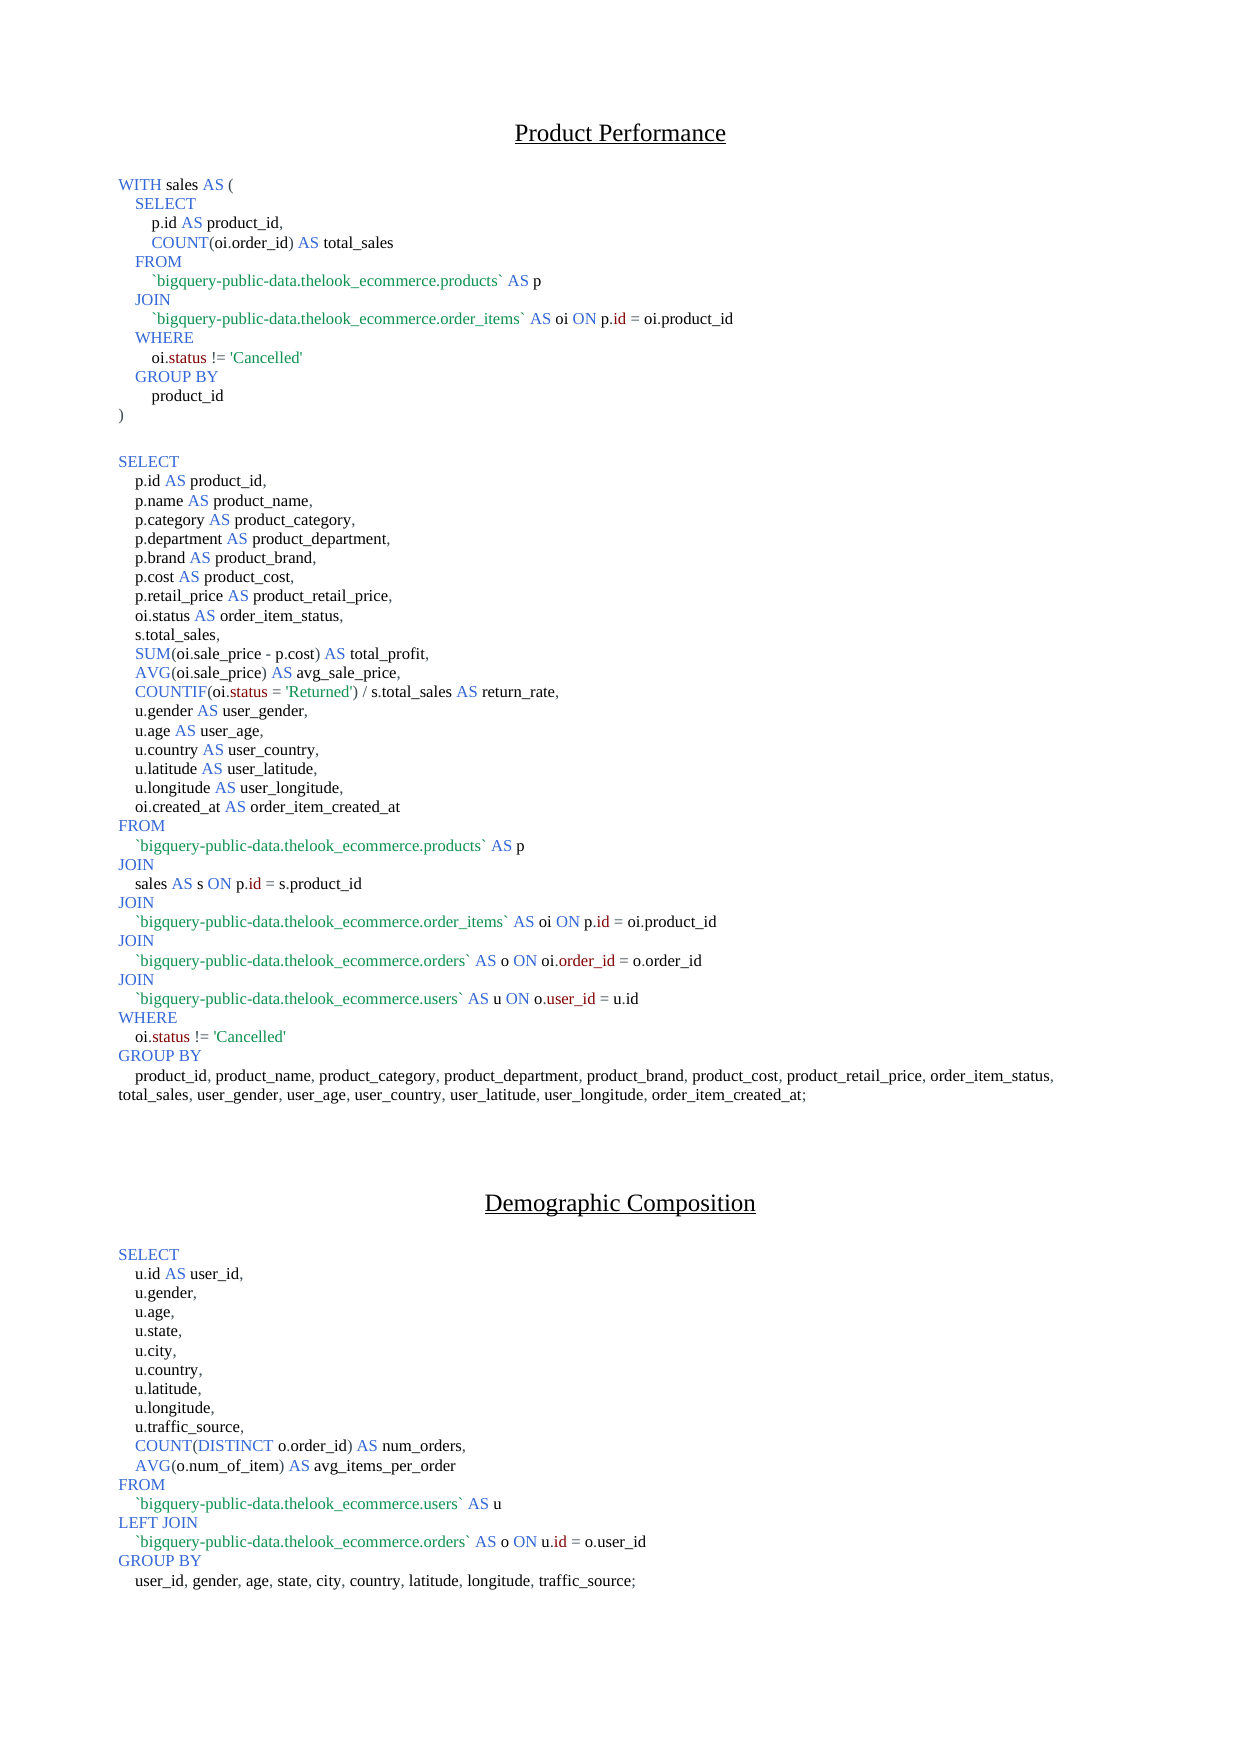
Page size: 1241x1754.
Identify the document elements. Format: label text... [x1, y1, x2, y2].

text p.retail_price AS product_retail_price, [118, 586, 1122, 605]
text COUNT(oi.order_id) AS total_sales [118, 232, 1122, 252]
text Demographic Composition [118, 1188, 1122, 1217]
text GROUP BY [118, 1046, 1122, 1065]
text u.latitude, [118, 1379, 1122, 1398]
text u.latitude AS user_latitude, [118, 759, 1122, 778]
text JOIN [118, 290, 1122, 309]
text `bigquery-public-data.thelook_ecommerce.order_items` AS oi ON p.id = oi.product_id [118, 309, 1122, 328]
text user_id, gender, age, state, city, country, latitude, longitude, traffic_source; [118, 1570, 1122, 1589]
text `bigquery-public-data.thelook_ecommerce.users` AS u [118, 1494, 1122, 1513]
text `bigquery-public-data.thelook_ecommerce.users` AS u ON o.user_id = u.id [118, 989, 1122, 1008]
text p.cost AS product_cost, [118, 567, 1122, 586]
text u.id AS user_id, [118, 1264, 1122, 1283]
text FROM [118, 1474, 1122, 1494]
text oi.status AS order_item_status, [118, 605, 1122, 624]
text u.gender, [118, 1283, 1122, 1302]
text u.country AS user_country, [118, 739, 1122, 759]
text SELECT [118, 1244, 1122, 1264]
text u.state, [118, 1321, 1122, 1340]
text COUNTIF(oi.status = 'Returned') / s.total_sales AS return_rate, [118, 682, 1122, 701]
text COUNT(DISTINCT o.order_id) AS num_orders, [118, 1436, 1122, 1455]
text u.longitude, [118, 1398, 1122, 1417]
text WHERE [118, 1008, 1122, 1027]
text `bigquery-public-data.thelook_ecommerce.orders` AS o ON u.id = o.user_id [118, 1532, 1122, 1551]
text JOIN [118, 931, 1122, 950]
text product_id, product_name, product_category, product_department, product_brand, product_cost, product_retail_price, order_item_status, total_sales, user_gender, user_age, user_country, user_latitude, user_longitude, order_item_created_at; [118, 1065, 1122, 1104]
text p.category AS product_category, [118, 509, 1122, 529]
text Product Performance [118, 118, 1122, 147]
text `bigquery-public-data.thelook_ecommerce.orders` AS o ON oi.order_id = o.order_id [118, 950, 1122, 969]
text GROUP BY [118, 1551, 1122, 1570]
text SUM(oi.sale_price - p.cost) AS total_profit, [118, 644, 1122, 663]
text JOIN [118, 854, 1122, 874]
text p.id AS product_id, [118, 471, 1122, 490]
text u.age AS user_age, [118, 720, 1122, 739]
text AVG(o.num_of_item) AS avg_items_per_order [118, 1455, 1122, 1474]
text u.gender AS user_gender, [118, 701, 1122, 720]
text p.brand AS product_brand, [118, 548, 1122, 567]
text JOIN [118, 893, 1122, 912]
text SELECT [118, 452, 1122, 471]
text u.traffic_source, [118, 1417, 1122, 1436]
text u.age, [118, 1302, 1122, 1321]
text u.city, [118, 1340, 1122, 1359]
text oi.status != 'Cancelled' [118, 347, 1122, 367]
text s.total_sales, [118, 624, 1122, 644]
text oi.created_at AS order_item_created_at [118, 797, 1122, 816]
text FROM [118, 252, 1122, 271]
text SELECT [118, 194, 1122, 213]
text WHERE [118, 328, 1122, 347]
text JOIN [118, 969, 1122, 989]
text FROM [118, 816, 1122, 835]
text `bigquery-public-data.thelook_ecommerce.products` AS p [118, 271, 1122, 290]
text `bigquery-public-data.thelook_ecommerce.order_items` AS oi ON p.id = oi.product_id [118, 912, 1122, 931]
text WITH sales AS ( [118, 175, 1122, 194]
text p.name AS product_name, [118, 490, 1122, 509]
text `bigquery-public-data.thelook_ecommerce.products` AS p [118, 835, 1122, 854]
text GROUP BY [118, 367, 1122, 386]
text ) [118, 405, 1122, 424]
text u.longitude AS user_longitude, [118, 778, 1122, 797]
text p.department AS product_department, [118, 529, 1122, 548]
text sales AS s ON p.id = s.product_id [118, 874, 1122, 893]
text oi.status != 'Cancelled' [118, 1027, 1122, 1046]
text u.country, [118, 1359, 1122, 1379]
text LEFT JOIN [118, 1513, 1122, 1532]
text AVG(oi.sale_price) AS avg_sale_price, [118, 663, 1122, 682]
text p.id AS product_id, [118, 213, 1122, 232]
text product_id [118, 386, 1122, 405]
